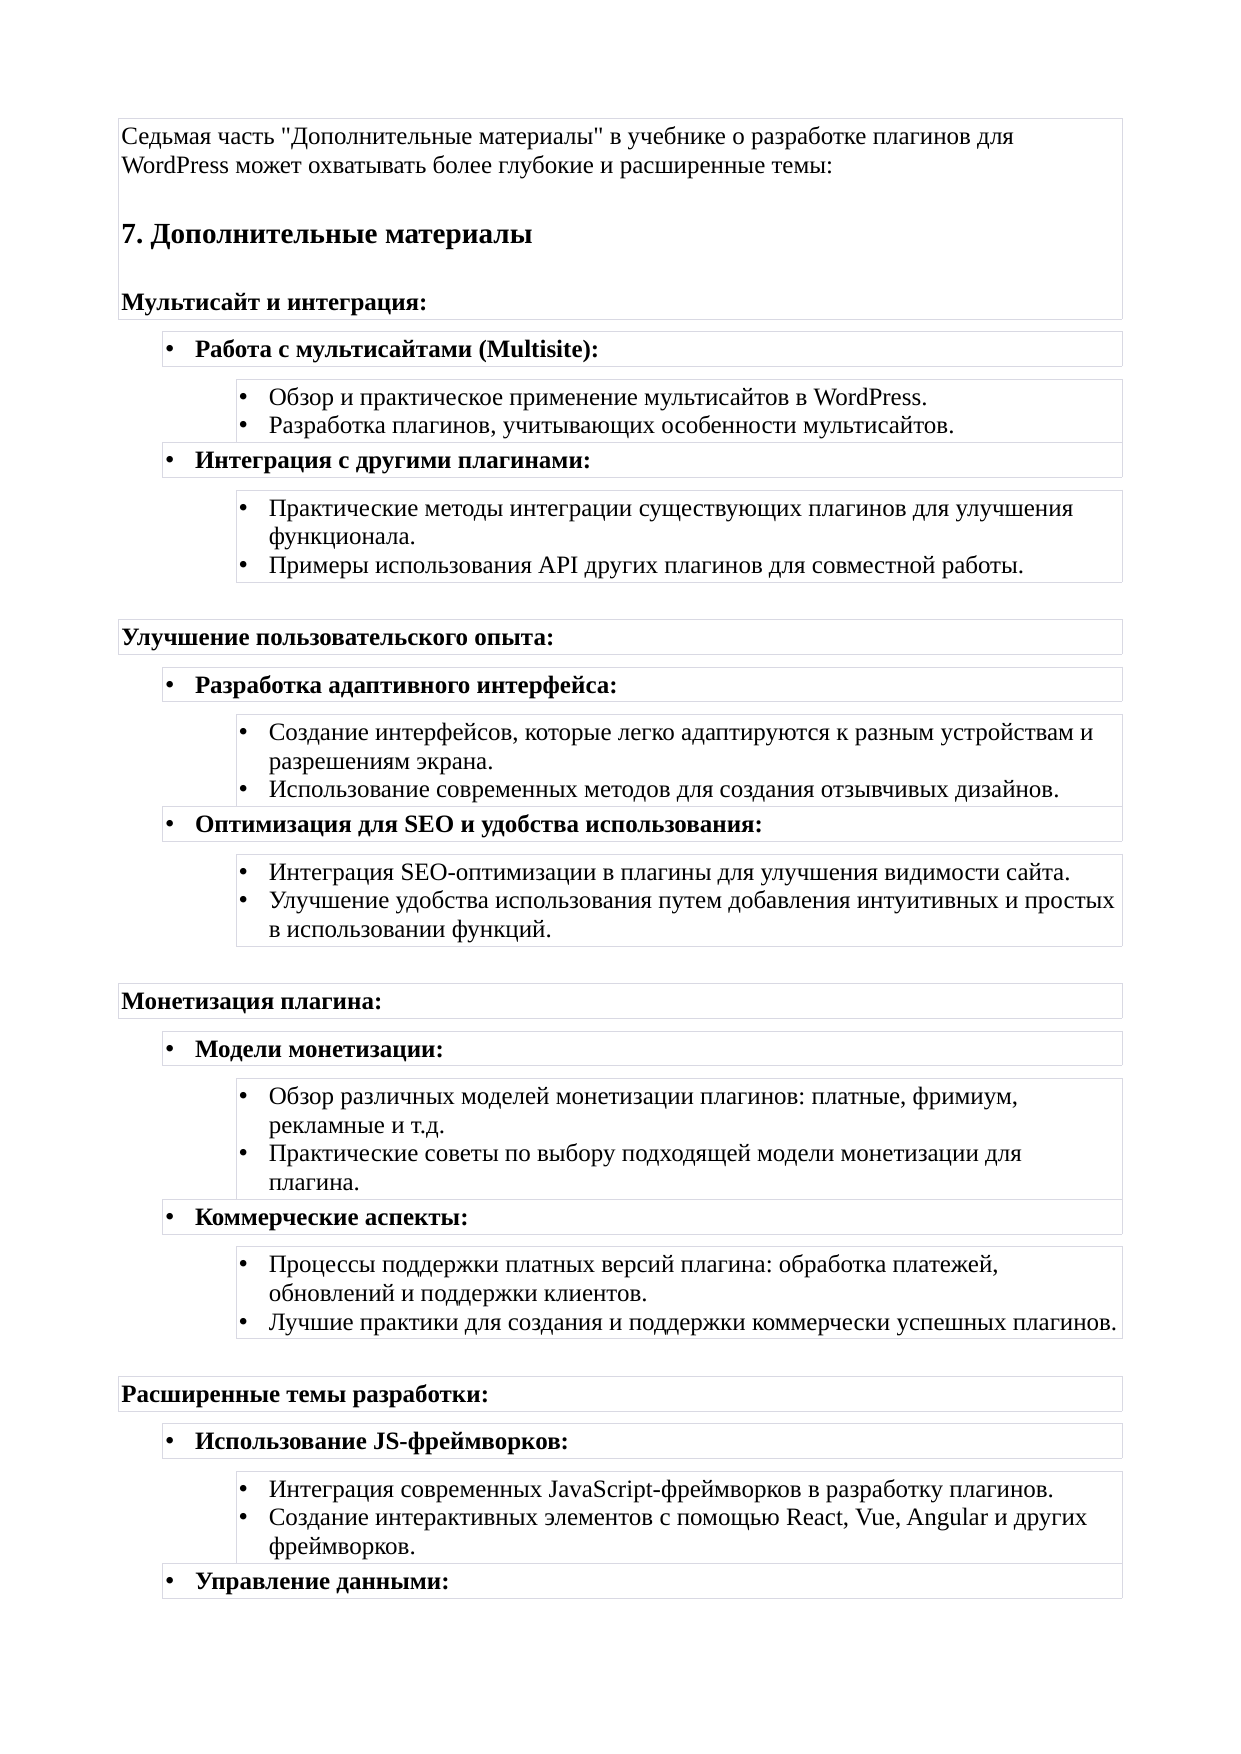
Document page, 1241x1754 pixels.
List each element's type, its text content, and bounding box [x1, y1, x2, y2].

list Оптимизация для SEO и удобства использования: [163, 807, 1122, 841]
list Коммерческие аспекты: [163, 1200, 1122, 1234]
list Обзор и практическое применение мультисайтов в WordPress. [237, 380, 1122, 407]
list Лучшие практики для создания и поддержки коммерчески успешных плагинов. [237, 1304, 1122, 1338]
list Использование JS-фреймворков: [163, 1424, 1122, 1458]
subtitle 7. Дополнительные материалы [119, 213, 1122, 250]
list Практические советы по выбору подходящей модели монетизации для плагина. [237, 1135, 1122, 1199]
list Работа с мультисайтами (Multisite): [163, 332, 1122, 366]
subtitle Мультисайт и интеграция: [119, 284, 1122, 319]
list Модели монетизации: [163, 1032, 1122, 1065]
list Улучшение удобства использования путем добавления интуитивных и простых в использовании функций. [237, 882, 1122, 946]
list Создание интерфейсов, которые легко адаптируются к разным устройствам и разрешениям экрана. [237, 715, 1122, 771]
list Процессы поддержки платных версий плагина: обработка платежей, обновлений и поддержки клиентов. [237, 1247, 1122, 1304]
list Примеры использования API других плагинов для совместной работы. [237, 547, 1122, 582]
list Разработка адаптивного интерфейса: [163, 668, 1122, 701]
list Интеграция с другими плагинами: [163, 443, 1122, 477]
subtitle Монетизация плагина: [119, 984, 1122, 1018]
subtitle Улучшение пользовательского опыта: [119, 620, 1122, 654]
list Обзор различных моделей монетизации плагинов: платные, фримиум, рекламные и т.д. [237, 1079, 1122, 1135]
text Седьмая часть "Дополнительные материалы" в учебнике о разработке плагинов для WordPress может охватывать более глубокие и расширенные темы: [119, 119, 1122, 179]
list Создание интерактивных элементов с помощью React, Vue, Angular и других фреймворков. [237, 1499, 1122, 1563]
list Управление данными: [163, 1564, 1122, 1598]
list Использование современных методов для создания отзывчивых дизайнов. [237, 771, 1122, 806]
subtitle Расширенные темы разработки: [119, 1377, 1122, 1411]
list Разработка плагинов, учитывающих особенности мультисайтов. [237, 407, 1122, 442]
list Интеграция SEO-оптимизации в плагины для улучшения видимости сайта. [237, 855, 1122, 882]
list Практические методы интеграции существующих плагинов для улучшения функционала. [237, 491, 1122, 547]
list Интеграция современных JavaScript-фреймворков в разработку плагинов. [237, 1472, 1122, 1499]
